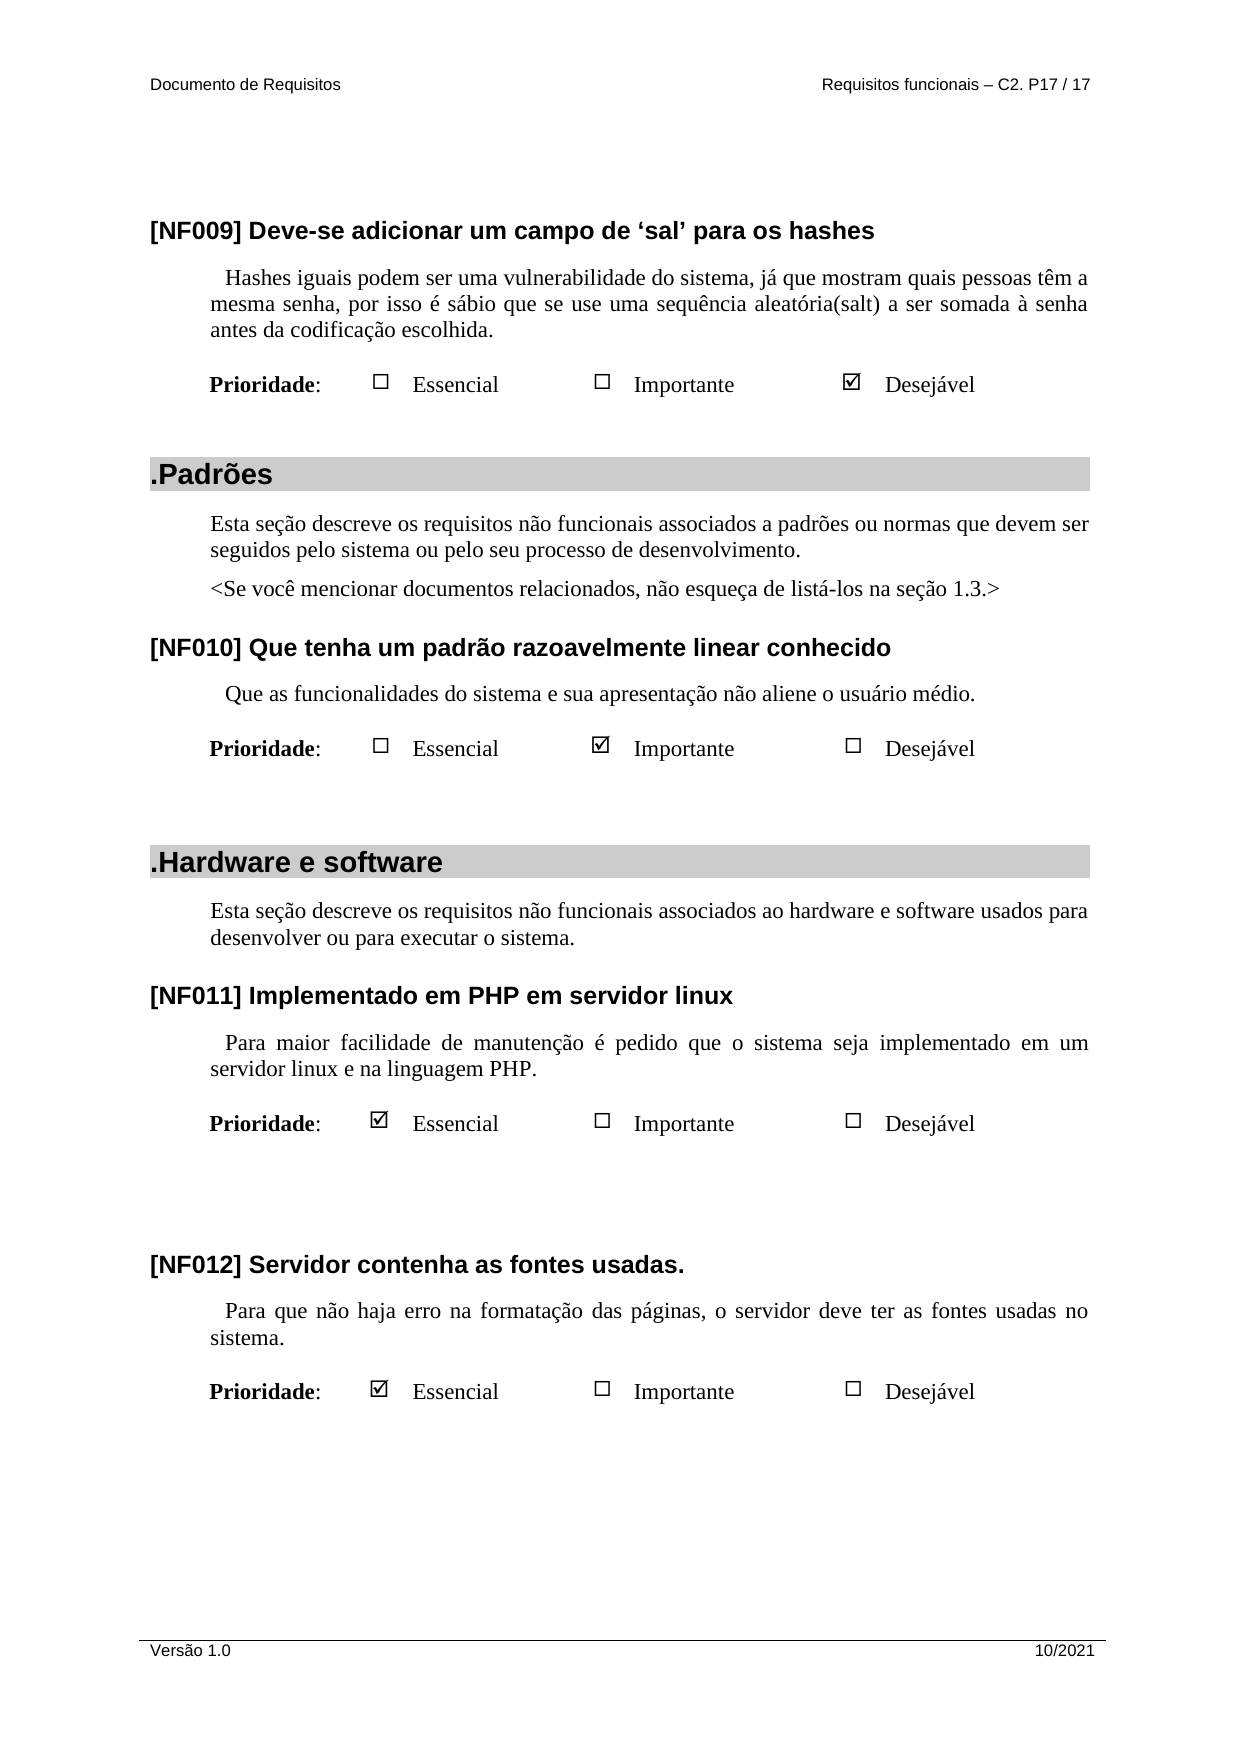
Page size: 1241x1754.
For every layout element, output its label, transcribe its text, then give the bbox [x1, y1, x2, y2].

text Esta seção descreve os requisitos não funcionais associados ao hardware e software usados para desenvolver ou para executar o sistema. [210, 897, 1090, 950]
table_header  [357, 349, 401, 420]
table_header Importante [623, 349, 829, 420]
table_header Prioridade: [194, 1088, 357, 1158]
table_header Importante [623, 1356, 829, 1427]
table_header  [578, 1356, 622, 1427]
table_header  [578, 713, 622, 783]
table_header  [357, 713, 401, 783]
subtitle Hardware e software [150, 845, 1090, 878]
text [NF011] Implementado em PHP em servidor linux [150, 981, 1090, 1010]
table_header  [578, 1088, 622, 1158]
table_header  [578, 349, 622, 420]
table_header Prioridade: [194, 713, 357, 783]
table_header Desejável [874, 349, 1017, 420]
table_header  [829, 349, 873, 420]
table_header Prioridade: [194, 1356, 357, 1427]
table_header Essencial [401, 713, 578, 783]
text Para que não haja erro na formatação das páginas, o servidor deve ter as fontes usadas no sistema. [210, 1297, 1090, 1350]
table_header  [829, 1088, 873, 1158]
table_header Prioridade: [194, 349, 357, 420]
table_header  [829, 1356, 873, 1427]
text [NF010] Que tenha um padrão razoavelmente linear conhecido [150, 632, 1090, 661]
table_header Essencial [401, 1088, 578, 1158]
table_header Essencial [401, 349, 578, 420]
subtitle Padrões [150, 457, 1090, 491]
text <Se você mencionar documentos relacionados, não esqueça de listá-los na seção 1.3.> [210, 575, 1090, 601]
table_header Desejável [874, 713, 1017, 783]
text Esta seção descreve os requisitos não funcionais associados a padrões ou normas que devem ser seguidos pelo sistema ou pelo seu processo de desenvolvimento. [210, 510, 1090, 562]
table_header  [357, 1356, 401, 1427]
text Para maior facilidade de manutenção é pedido que o sistema seja implementado em um servidor linux e na linguagem PHP. [210, 1029, 1090, 1081]
text [NF009] Deve-se adicionar um campo de ‘sal’ para os hashes [150, 216, 1090, 245]
table_header Desejável [874, 1088, 1017, 1158]
table_header Importante [623, 713, 829, 783]
table_header Essencial [401, 1356, 578, 1427]
text Que as funcionalidades do sistema e sua apresentação não aliene o usuário médio. [210, 680, 1090, 706]
table_header  [357, 1088, 401, 1158]
table_header Desejável [874, 1356, 1017, 1427]
table_header Importante [623, 1088, 829, 1158]
text [NF012] Servidor contenha as fontes usadas. [150, 1250, 1090, 1278]
text Hashes iguais podem ser uma vulnerabilidade do sistema, já que mostram quais pessoas têm a mesma senha, por isso é sábio que se use uma sequência aleatória(salt) a ser somada à senha antes da codificação escolhida. [210, 264, 1090, 343]
table_header  [829, 713, 873, 783]
